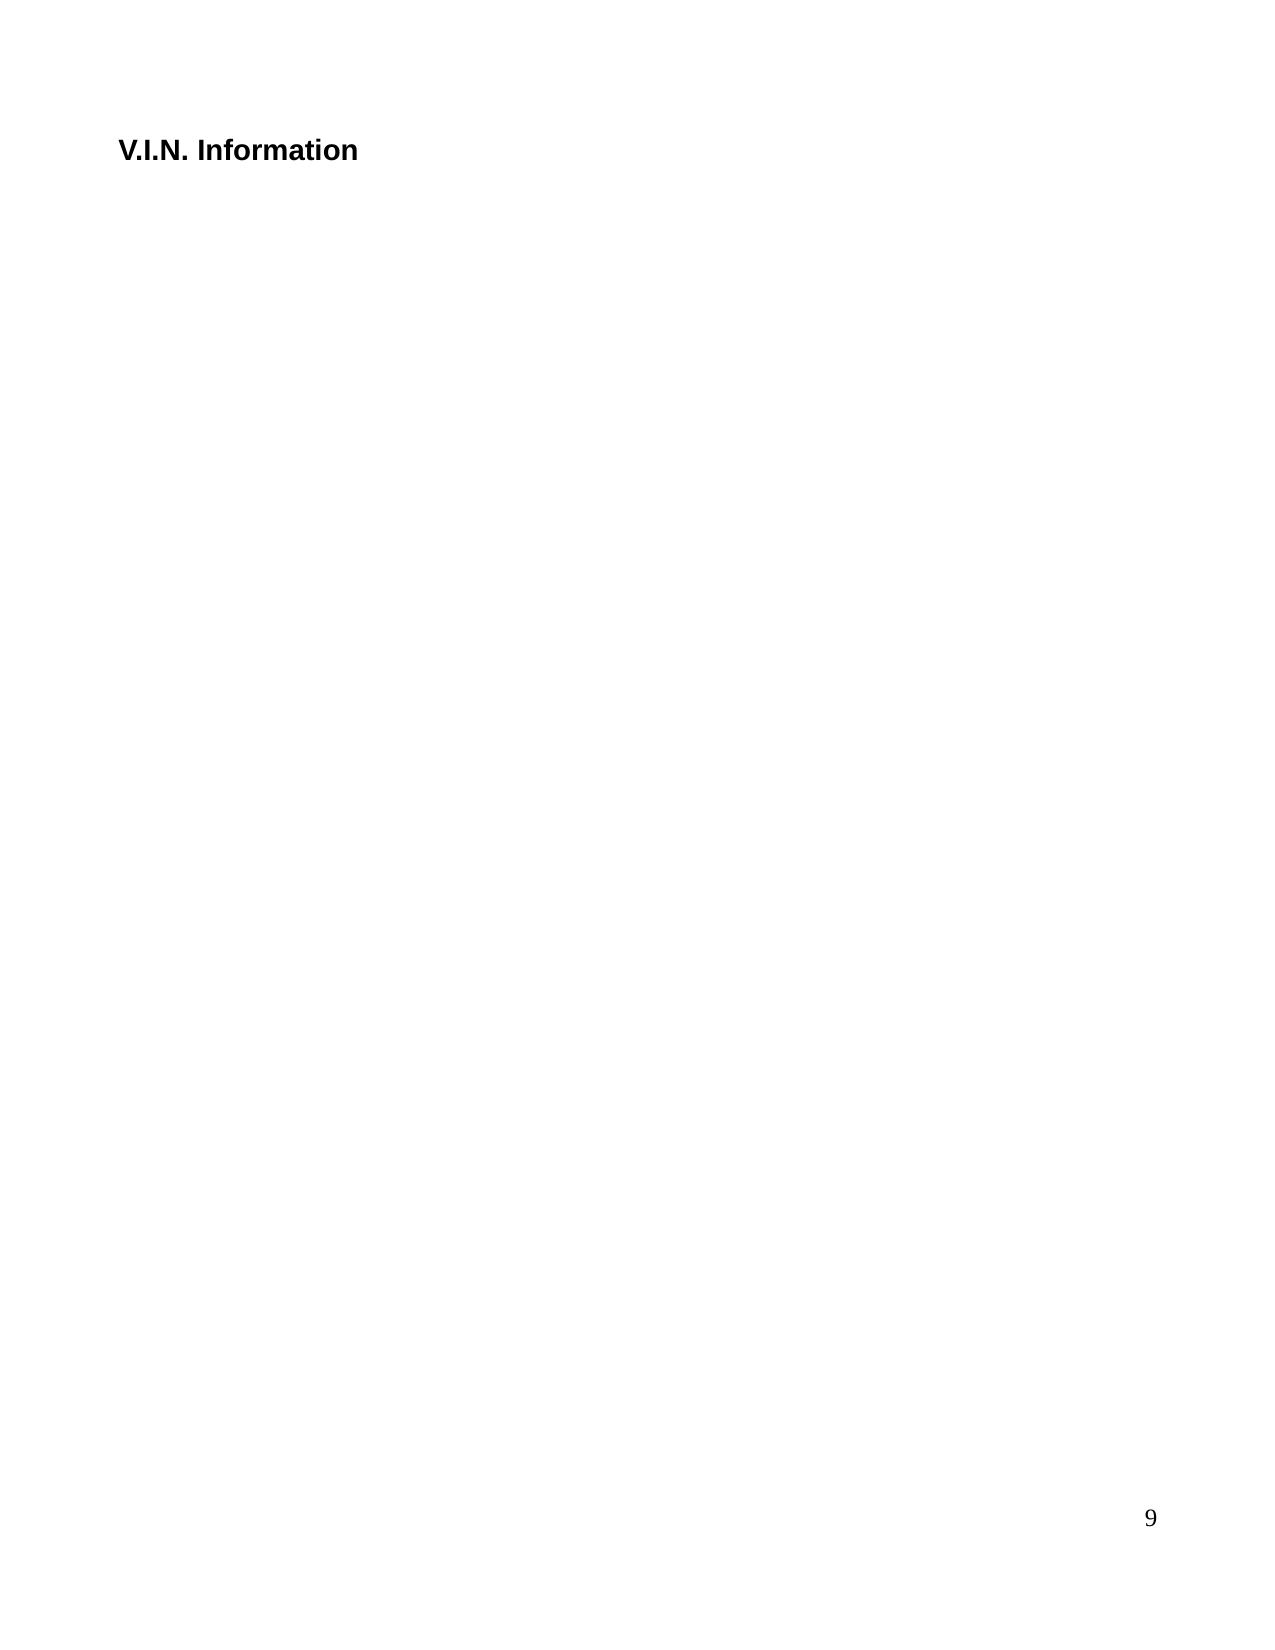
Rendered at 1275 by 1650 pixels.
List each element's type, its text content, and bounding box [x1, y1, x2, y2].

subtitle V.I.N. Information [118, 133, 1157, 166]
